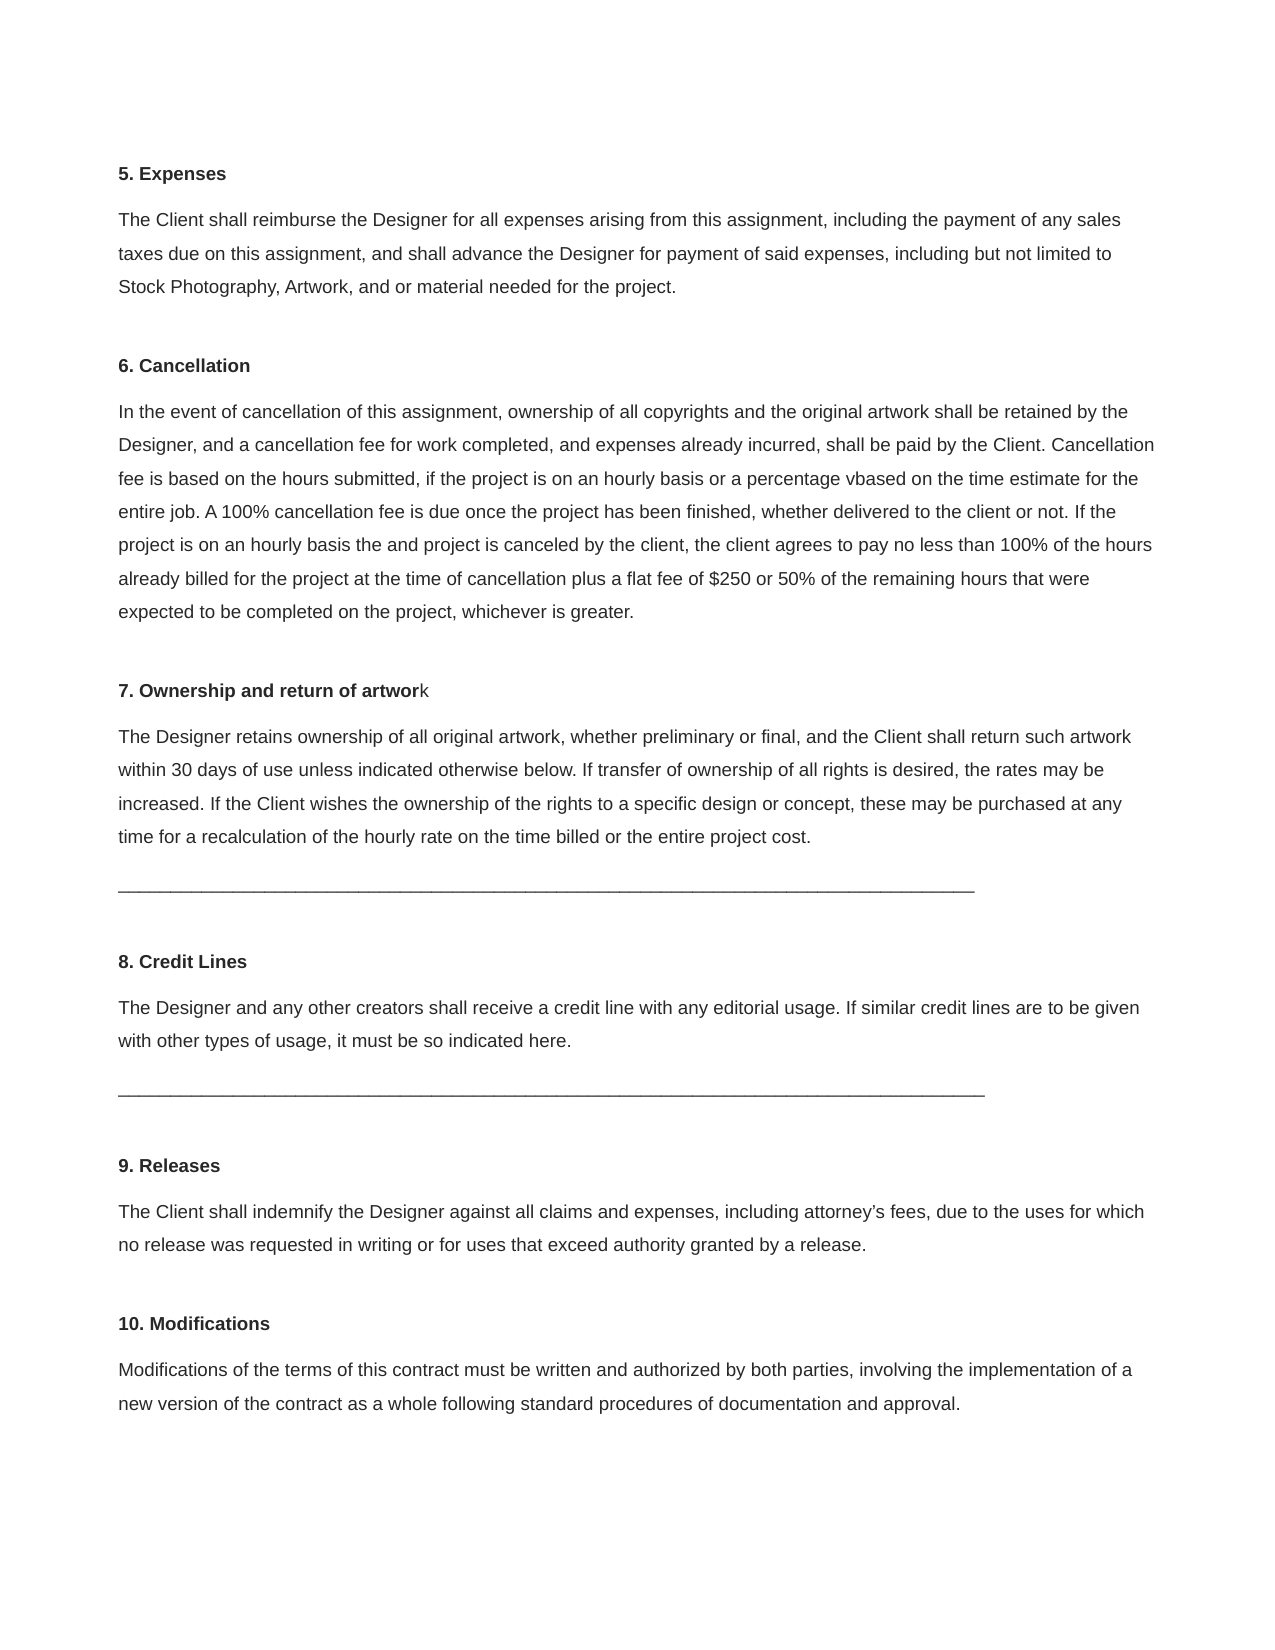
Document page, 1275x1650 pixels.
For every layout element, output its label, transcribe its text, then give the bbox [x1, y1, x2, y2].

text 7. Ownership and return of artwork [118, 635, 1157, 701]
text Modifications of the terms of this contract must be written and authorized by both parties, involving the implementation of a new version of the contract as a whole following standard procedures of documentation and approval. [118, 1347, 1157, 1414]
text ___________________________________________________________________________________ [118, 1064, 1157, 1097]
text __________________________________________________________________________________ [118, 860, 1157, 893]
text 5. Expenses [118, 118, 1157, 185]
text The Designer retains ownership of all original artwork, whether preliminary or final, and the Client shall return such artwork within 30 days of use unless indicated otherwise below. If transfer of ownership of all rights is desired, the rates may be increased. If the Client wishes the ownership of the rights to a specific design or concept, these may be purchased at any time for a recalculation of the hourly rate on the time billed or the entire project cost. [118, 714, 1157, 847]
text The Client shall indemnify the Designer against all claims and expenses, including attorney’s fees, due to the uses for which no release was requested in writing or for uses that exceed authority granted by a release. [118, 1189, 1157, 1256]
text The Designer and any other creators shall receive a credit line with any editorial usage. If similar credit lines are to be given with other types of usage, it must be so indicated here. [118, 985, 1157, 1051]
text [118, 1426, 1157, 1526]
text 10. Modifications [118, 1268, 1157, 1335]
text In the event of cancellation of this assignment, ownership of all copyrights and the original artwork shall be retained by the Designer, and a cancellation fee for work completed, and expenses already incurred, shall be paid by the Client. Cancellation fee is based on the hours submitted, if the project is on an hourly basis or a percentage vbased on the time estimate for the entire job. A 100% cancellation fee is due once the project has been finished, whether delivered to the client or not. If the project is on an hourly basis the and project is canceled by the client, the client agrees to pay no less than 100% of the hours already billed for the project at the time of cancellation plus a flat fee of $250 or 50% of the remaining hours that were expected to be completed on the project, whichever is greater. [118, 389, 1157, 622]
text 9. Releases [118, 1110, 1157, 1176]
text The Client shall reimburse the Designer for all expenses arising from this assignment, including the payment of any sales taxes due on this assignment, and shall advance the Designer for payment of said expenses, including but not limited to Stock Photography, Artwork, and or material needed for the project. [118, 197, 1157, 297]
text 6. Cancellation [118, 310, 1157, 376]
text 8. Credit Lines [118, 906, 1157, 972]
